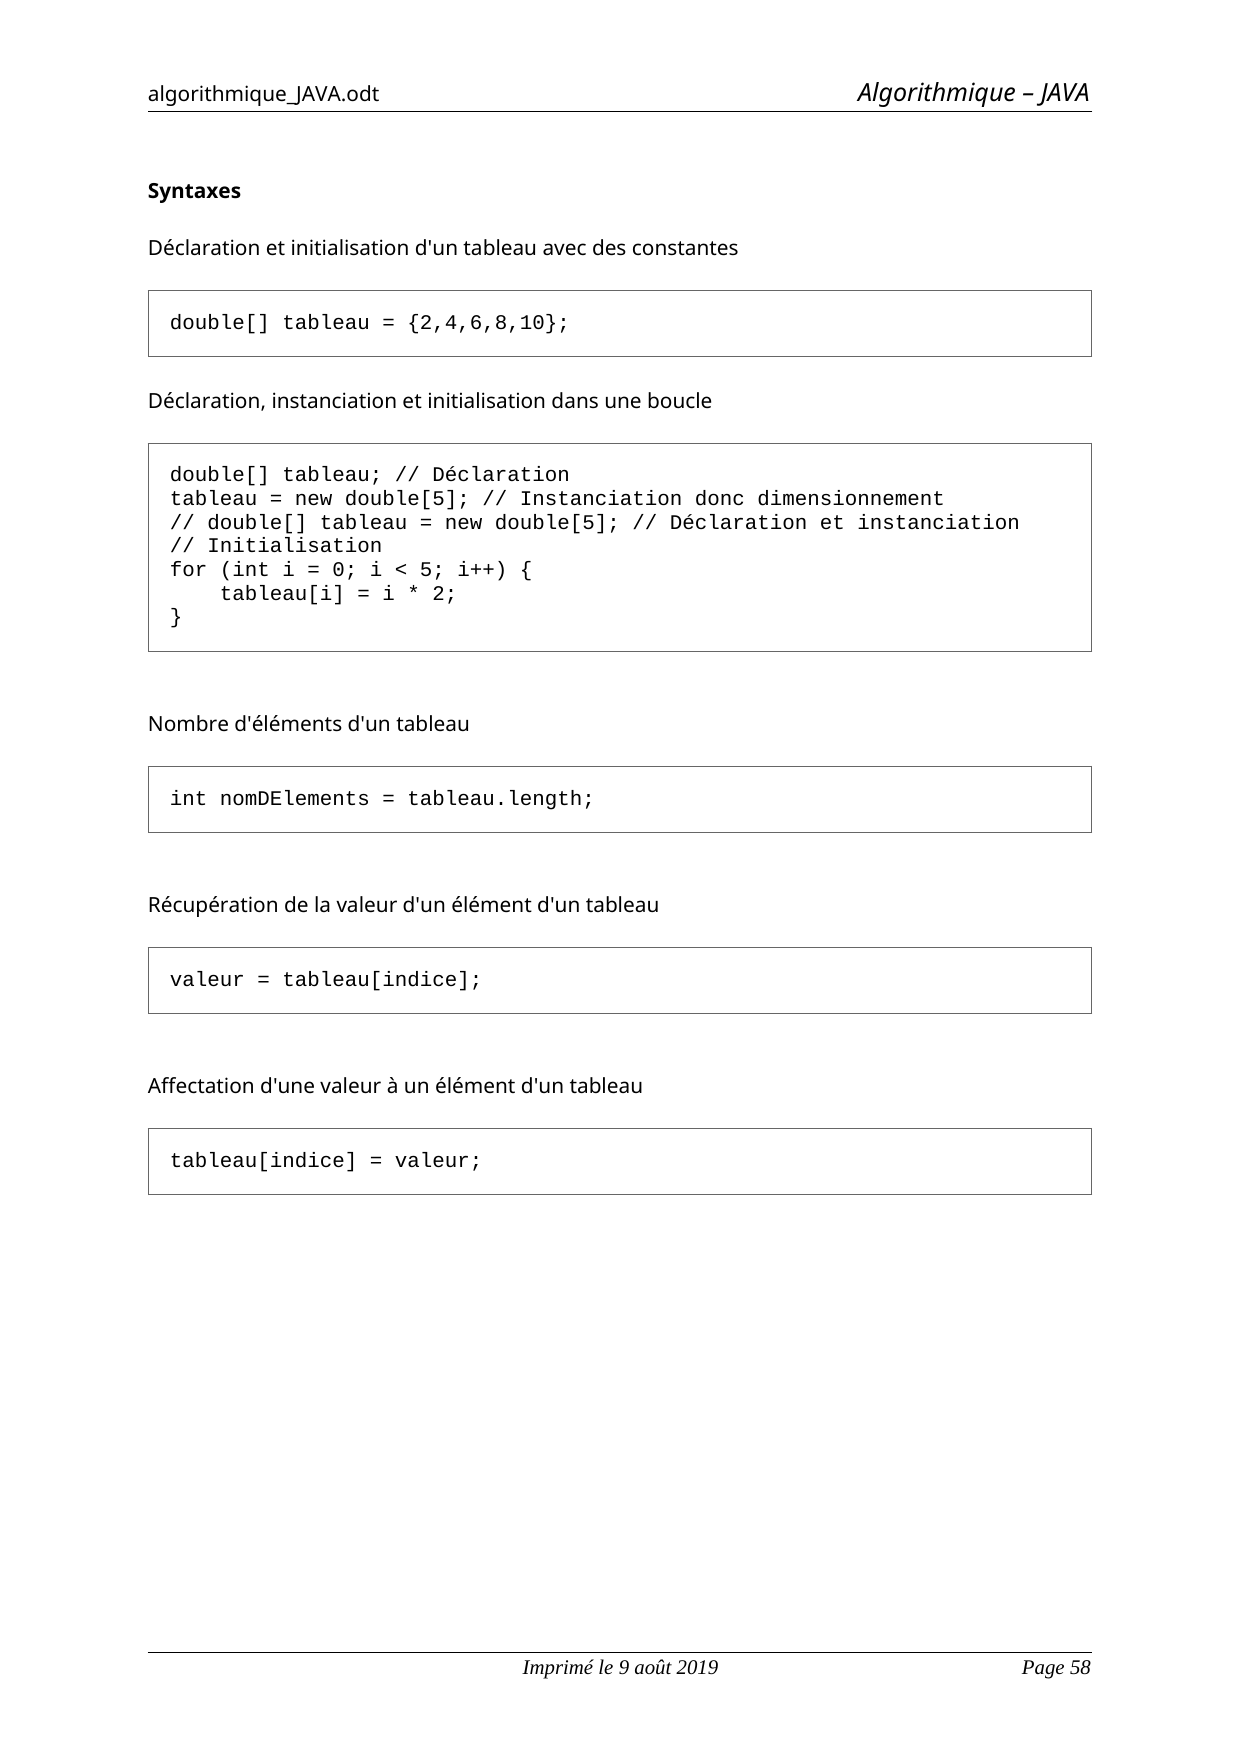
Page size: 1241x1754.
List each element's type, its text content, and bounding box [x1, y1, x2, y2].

text Déclaration, instanciation et initialisation dans une boucle [148, 386, 1092, 414]
text int nomDElements = tableau.length; [149, 767, 1091, 832]
text Affectation d'une valeur à un élément d'un tableau [148, 1071, 1092, 1099]
text tableau[indice] = valeur; [149, 1129, 1091, 1194]
text // Initialisation [149, 513, 1091, 537]
text Récupération de la valeur d'un élément d'un tableau [148, 890, 1092, 918]
text tableau[i] = i * 2; [149, 561, 1091, 584]
text double[] tableau = {2,4,6,8,10}; [149, 291, 1091, 356]
text Syntaxes [148, 176, 1092, 204]
text } [149, 584, 1091, 651]
text // double[] tableau = new double[5]; // Déclaration et instanciation [149, 490, 1091, 513]
text for (int i = 0; i < 5; i++) { [149, 537, 1091, 561]
text double[] tableau; // Déclaration [149, 444, 1091, 466]
text Déclaration et initialisation d'un tableau avec des constantes [148, 233, 1092, 261]
text Nombre d'éléments d'un tableau [148, 709, 1092, 737]
text valeur = tableau[indice]; [149, 948, 1091, 1013]
text tableau = new double[5]; // Instanciation donc dimensionnement [149, 466, 1091, 490]
